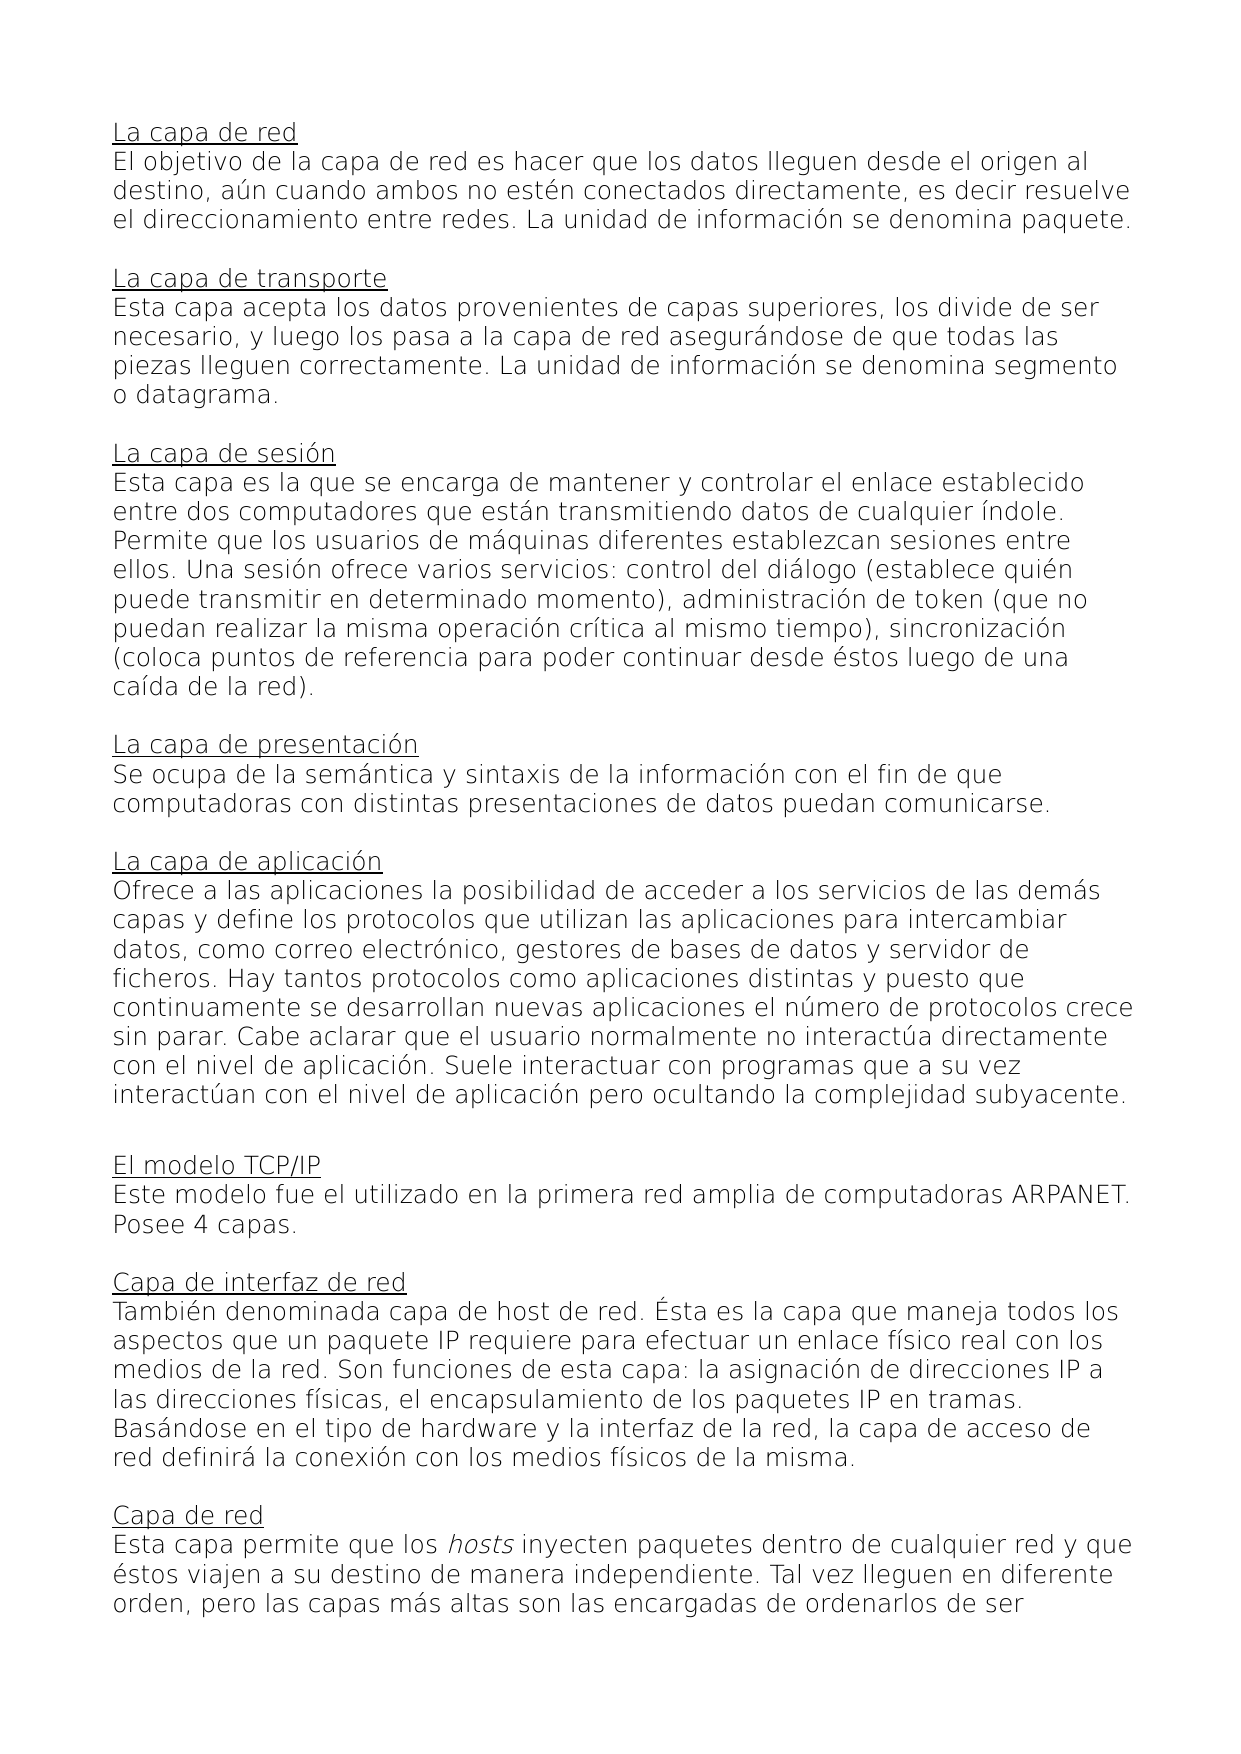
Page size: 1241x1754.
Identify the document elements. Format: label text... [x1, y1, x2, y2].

text La capa de transporte [112, 264, 1137, 293]
text La capa de aplicación [112, 847, 1137, 876]
text El modelo TCP/IP [112, 1151, 1137, 1181]
text Este modelo fue el utilizado en la primera red amplia de computadoras ARPANET. Posee 4 capas. [112, 1181, 1137, 1239]
text Esta capa acepta los datos provenientes de capas superiores, los divide de ser necesario, y luego los pasa a la capa de red asegurándose de que todas las piezas lleguen correctamente. La unidad de información se denomina segmento o datagrama. [112, 293, 1137, 410]
text Esta capa permite que los hosts inyecten paquetes dentro de cualquier red y que éstos viajen a su destino de manera independiente. Tal vez lleguen en diferente orden, pero las capas más altas son las encargadas de ordenarlos de ser [112, 1531, 1137, 1618]
text La capa de presentación [112, 731, 1137, 760]
text También denominada capa de host de red. Ésta es la capa que maneja todos los aspectos que un paquete IP requiere para efectuar un enlace físico real con los medios de la red. Son funciones de esta capa: la asignación de direcciones IP a las direcciones físicas, el encapsulamiento de los paquetes IP en tramas. Basándose en el tipo de hardware y la interfaz de la red, la capa de acceso de red definirá la conexión con los medios físicos de la misma. [112, 1297, 1137, 1472]
text Esta capa es la que se encarga de mantener y controlar el enlace establecido entre dos computadores que están transmitiendo datos de cualquier índole. Permite que los usuarios de máquinas diferentes establezcan sesiones entre ellos. Una sesión ofrece varios servicios: control del diálogo (establece quién puede transmitir en determinado momento), administración de token (que no puedan realizar la misma operación crítica al mismo tiempo), sincronización (coloca puntos de referencia para poder continuar desde éstos luego de una caída de la red). [112, 468, 1137, 701]
text Ofrece a las aplicaciones la posibilidad de acceder a los servicios de las demás capas y define los protocolos que utilizan las aplicaciones para intercambiar datos, como correo electrónico, gestores de bases de datos y servidor de ficheros. Hay tantos protocolos como aplicaciones distintas y puesto que continuamente se desarrollan nuevas aplicaciones el número de protocolos crece sin parar. Cabe aclarar que el usuario normalmente no interactúa directamente con el nivel de aplicación. Suele interactuar con programas que a su vez interactúan con el nivel de aplicación pero ocultando la complejidad subyacente. [112, 876, 1137, 1110]
text Capa de interfaz de red [112, 1268, 1137, 1297]
text Capa de red [112, 1501, 1137, 1531]
text Se ocupa de la semántica y sintaxis de la información con el fin de que computadoras con distintas presentaciones de datos puedan comunicarse. [112, 760, 1137, 818]
text El objetivo de la capa de red es hacer que los datos lleguen desde el origen al destino, aún cuando ambos no estén conectados directamente, es decir resuelve el direccionamiento entre redes. La unidad de información se denomina paquete. [112, 147, 1137, 235]
text La capa de red [112, 118, 1137, 147]
text La capa de sesión [112, 439, 1137, 468]
